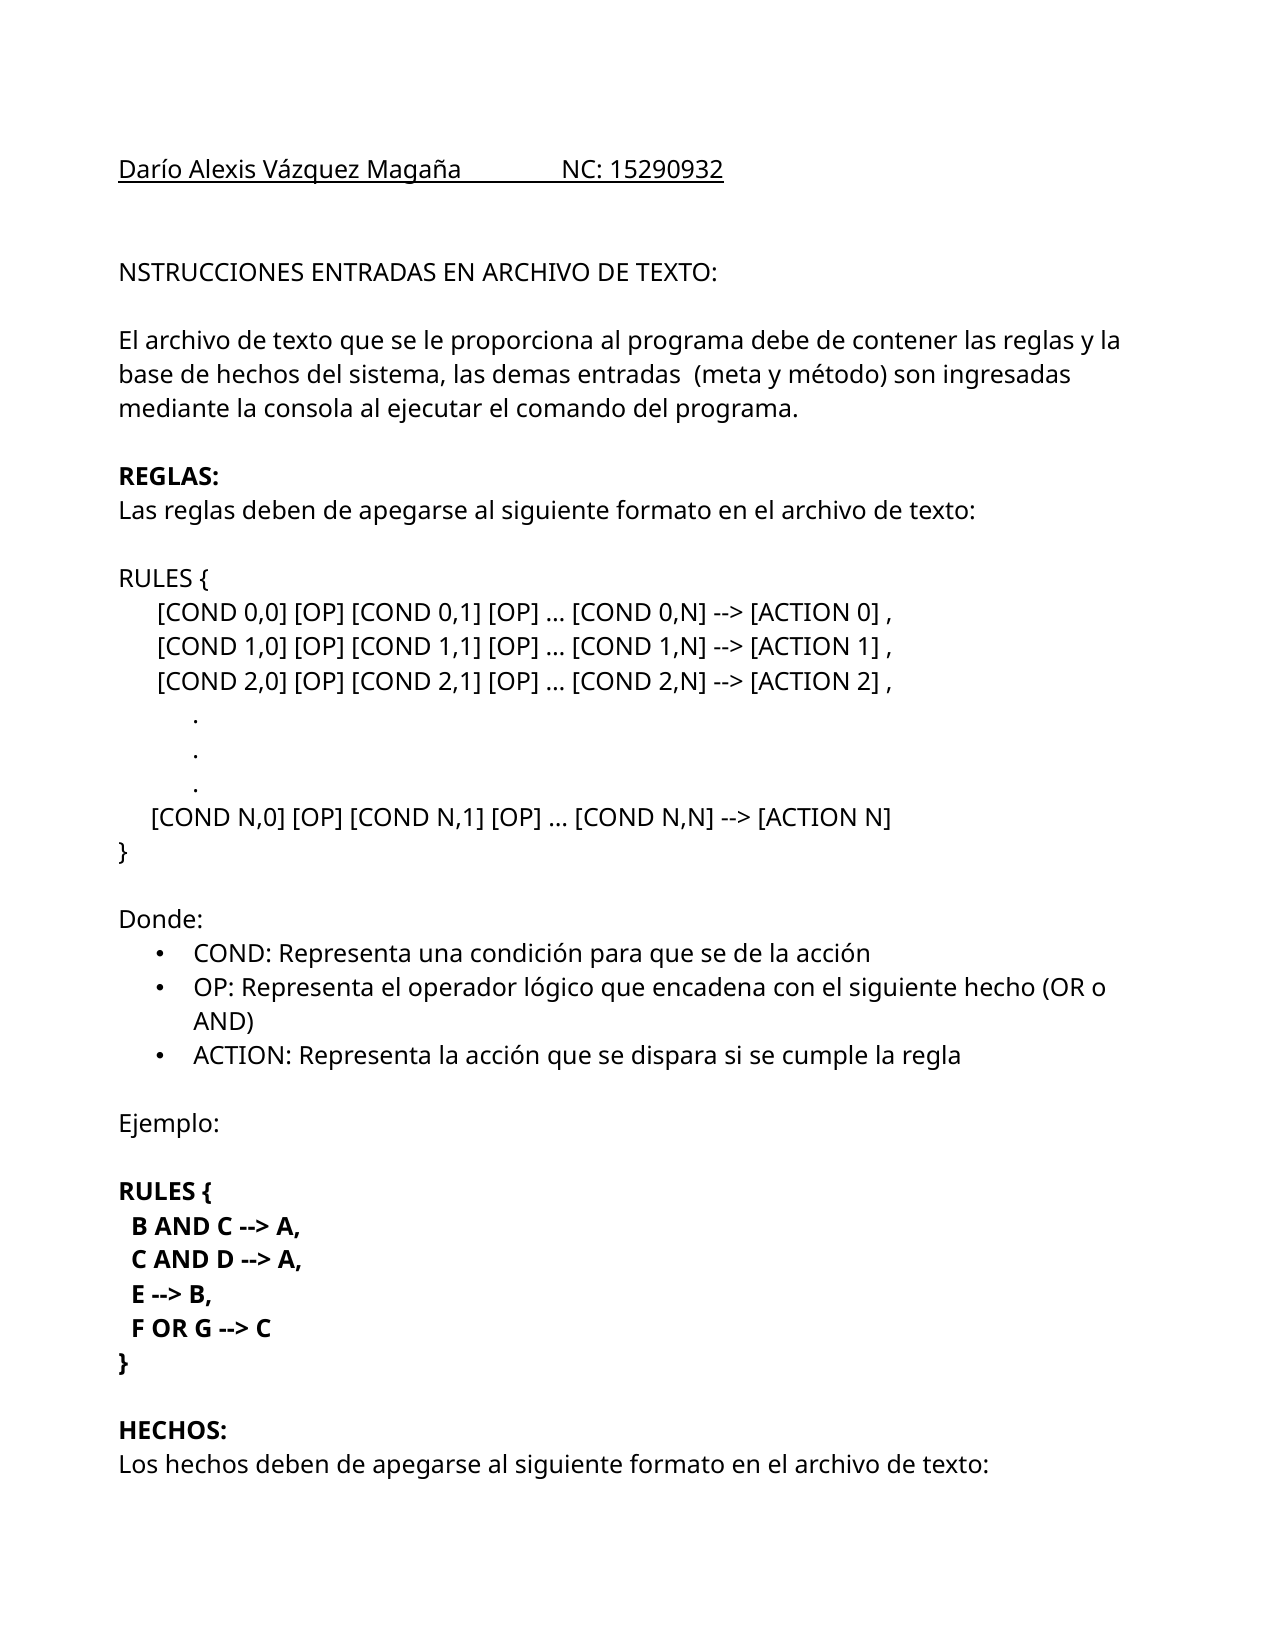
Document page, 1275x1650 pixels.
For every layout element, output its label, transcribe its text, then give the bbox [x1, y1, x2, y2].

text Donde: [118, 902, 1157, 936]
list COND: Representa una condición para que se de la acción [156, 936, 1157, 970]
text Los hechos deben de apegarse al siguiente formato en el archivo de texto: [118, 1447, 1157, 1481]
text El archivo de texto que se le proporciona al programa debe de contener las reglas y la base de hechos del sistema, las demas entradas (meta y método) son ingresadas mediante la consola al ejecutar el comando del programa. [118, 322, 1157, 425]
text E --> B, [118, 1276, 1157, 1310]
text REGLAS: [118, 459, 1157, 493]
text RULES { [118, 1174, 1157, 1208]
text . [118, 731, 1157, 765]
text NSTRUCCIONES ENTRADAS EN ARCHIVO DE TEXTO: [118, 254, 1157, 288]
text RULES { [118, 561, 1157, 595]
list ACTION: Representa la acción que se dispara si se cumple la regla [156, 1038, 1157, 1072]
list OP: Representa el operador lógico que encadena con el siguiente hecho (OR o AND) [156, 970, 1157, 1038]
text Darío Alexis Vázquez Magaña NC: 15290932 [118, 152, 1157, 186]
text Ejemplo: [118, 1106, 1157, 1140]
text } [118, 833, 1157, 867]
text F OR G --> C [118, 1310, 1157, 1344]
text [COND 2,0] [OP] [COND 2,1] [OP] … [COND 2,N] --> [ACTION 2] , [118, 663, 1157, 697]
text Las reglas deben de apegarse al siguiente formato en el archivo de texto: [118, 493, 1157, 527]
text [COND 1,0] [OP] [COND 1,1] [OP] … [COND 1,N] --> [ACTION 1] , [118, 629, 1157, 663]
text } [118, 1344, 1157, 1378]
text HECHOS: [118, 1412, 1157, 1447]
text . [118, 697, 1157, 731]
text C AND D --> A, [118, 1242, 1157, 1276]
text [COND 0,0] [OP] [COND 0,1] [OP] … [COND 0,N] --> [ACTION 0] , [118, 595, 1157, 629]
text . [118, 765, 1157, 799]
text [COND N,0] [OP] [COND N,1] [OP] … [COND N,N] --> [ACTION N] [118, 799, 1157, 833]
text B AND C --> A, [118, 1208, 1157, 1242]
